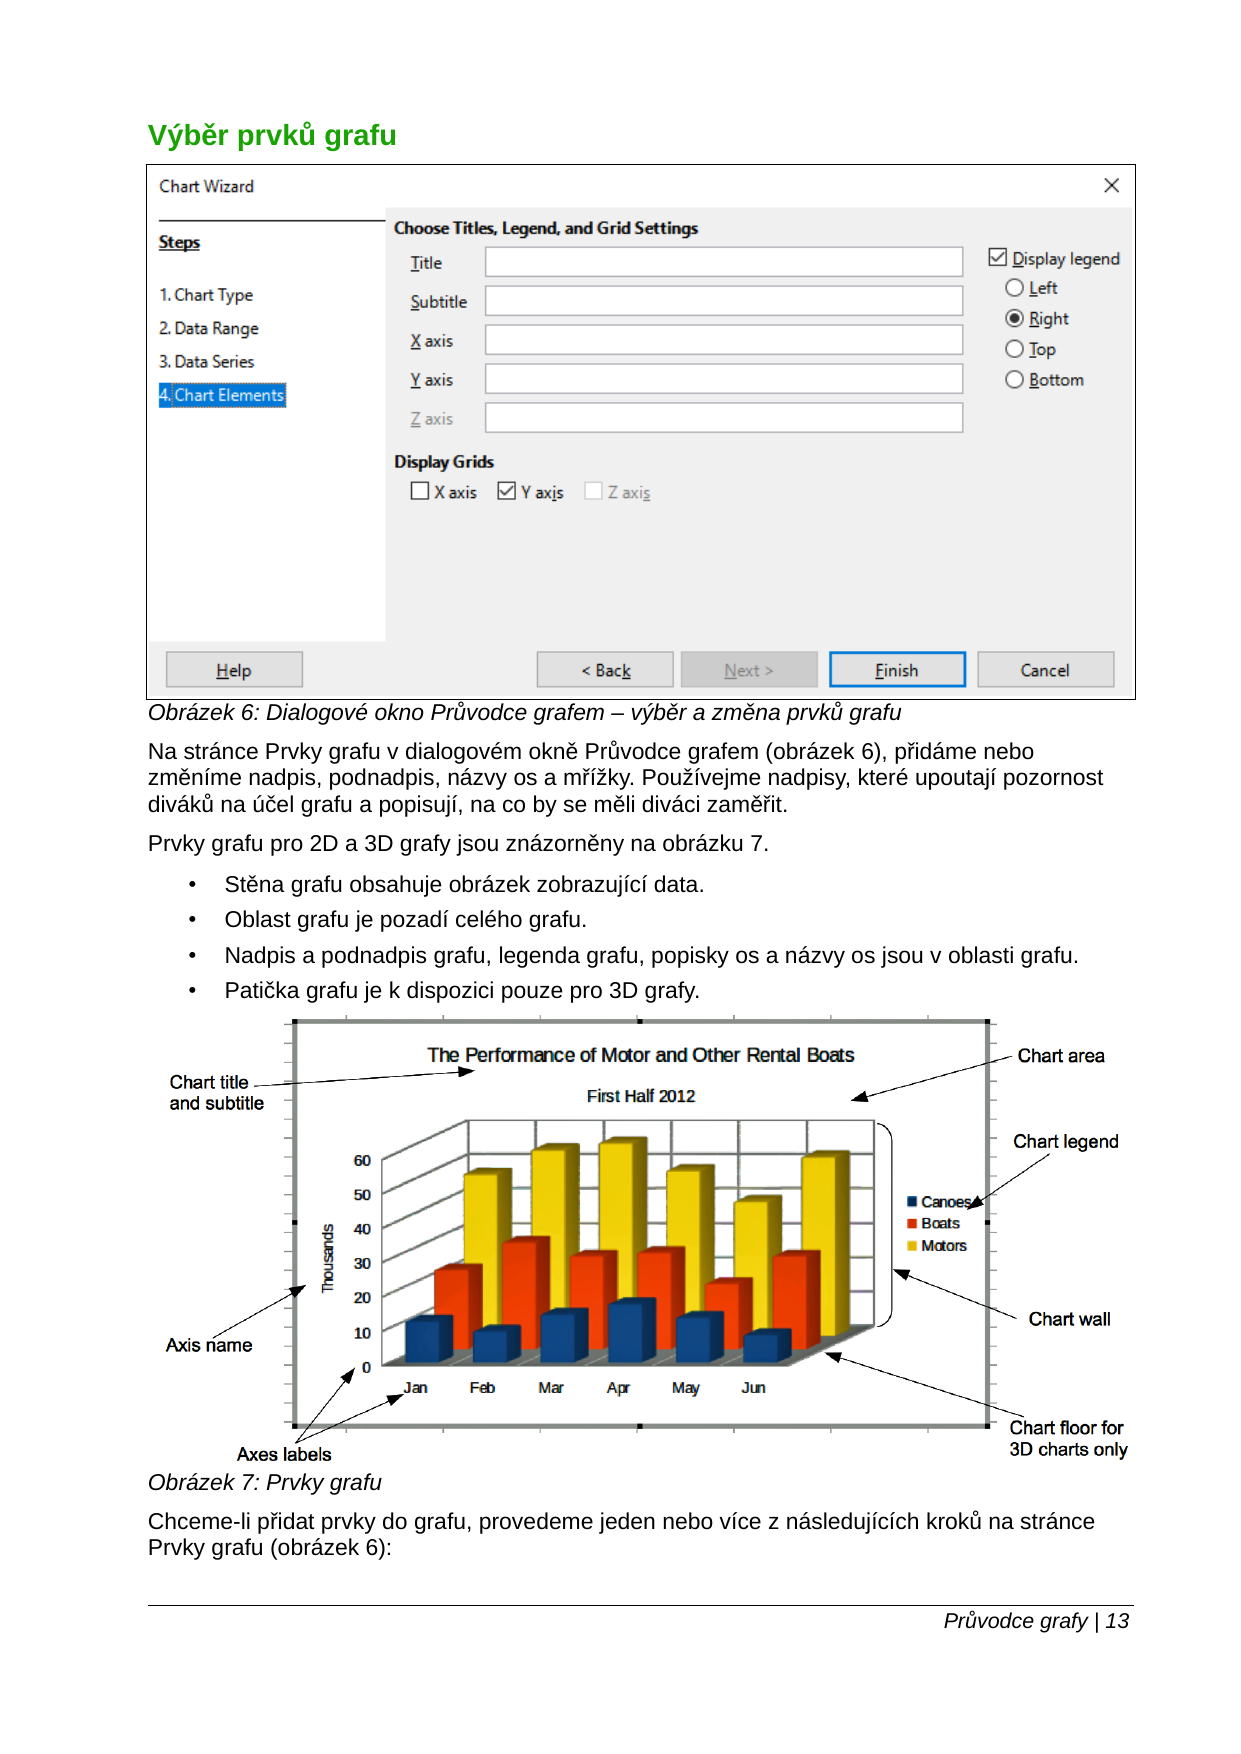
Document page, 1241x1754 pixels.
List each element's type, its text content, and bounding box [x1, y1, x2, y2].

list Oblast grafu je pozadí celého grafu. [185, 903, 1134, 933]
text Obrázek 7: Prvky grafu [148, 1015, 1152, 1495]
text [147, 165, 1135, 699]
picture [148, 166, 1133, 696]
list Stěna grafu obsahuje obrázek zobrazující data. [185, 868, 1134, 898]
text Na stránce Prvky grafu v dialogovém okně Průvodce grafem (obrázek 6), přidáme nebo změníme nadpis, podnadpis, názvy os a mřížky. Používejme nadpisy, které upoutají pozornost diváků na účel grafu a popisují, na co by se měli diváci zaměřit. [148, 738, 1134, 817]
text Obrázek 6: Dialogové okno Průvodce grafem – výběr a změna prvků grafu [148, 700, 1134, 725]
list Patička grafu je k dispozici pouze pro 3D grafy. [185, 974, 1134, 1006]
picture [156, 1015, 1143, 1469]
subtitle Výběr prvků grafu [148, 118, 1134, 152]
list Nadpis a podnadpis grafu, legenda grafu, popisky os a názvy os jsou v oblasti grafu. [185, 939, 1134, 968]
text Prvky grafu pro 2D a 3D grafy jsou znázorněny na obrázku 7. [148, 829, 1134, 856]
text Chceme-li přidat prvky do grafu, provedeme jeden nebo více z následujících kroků na stránce Prvky grafu (obrázek 6): [148, 1508, 1134, 1560]
